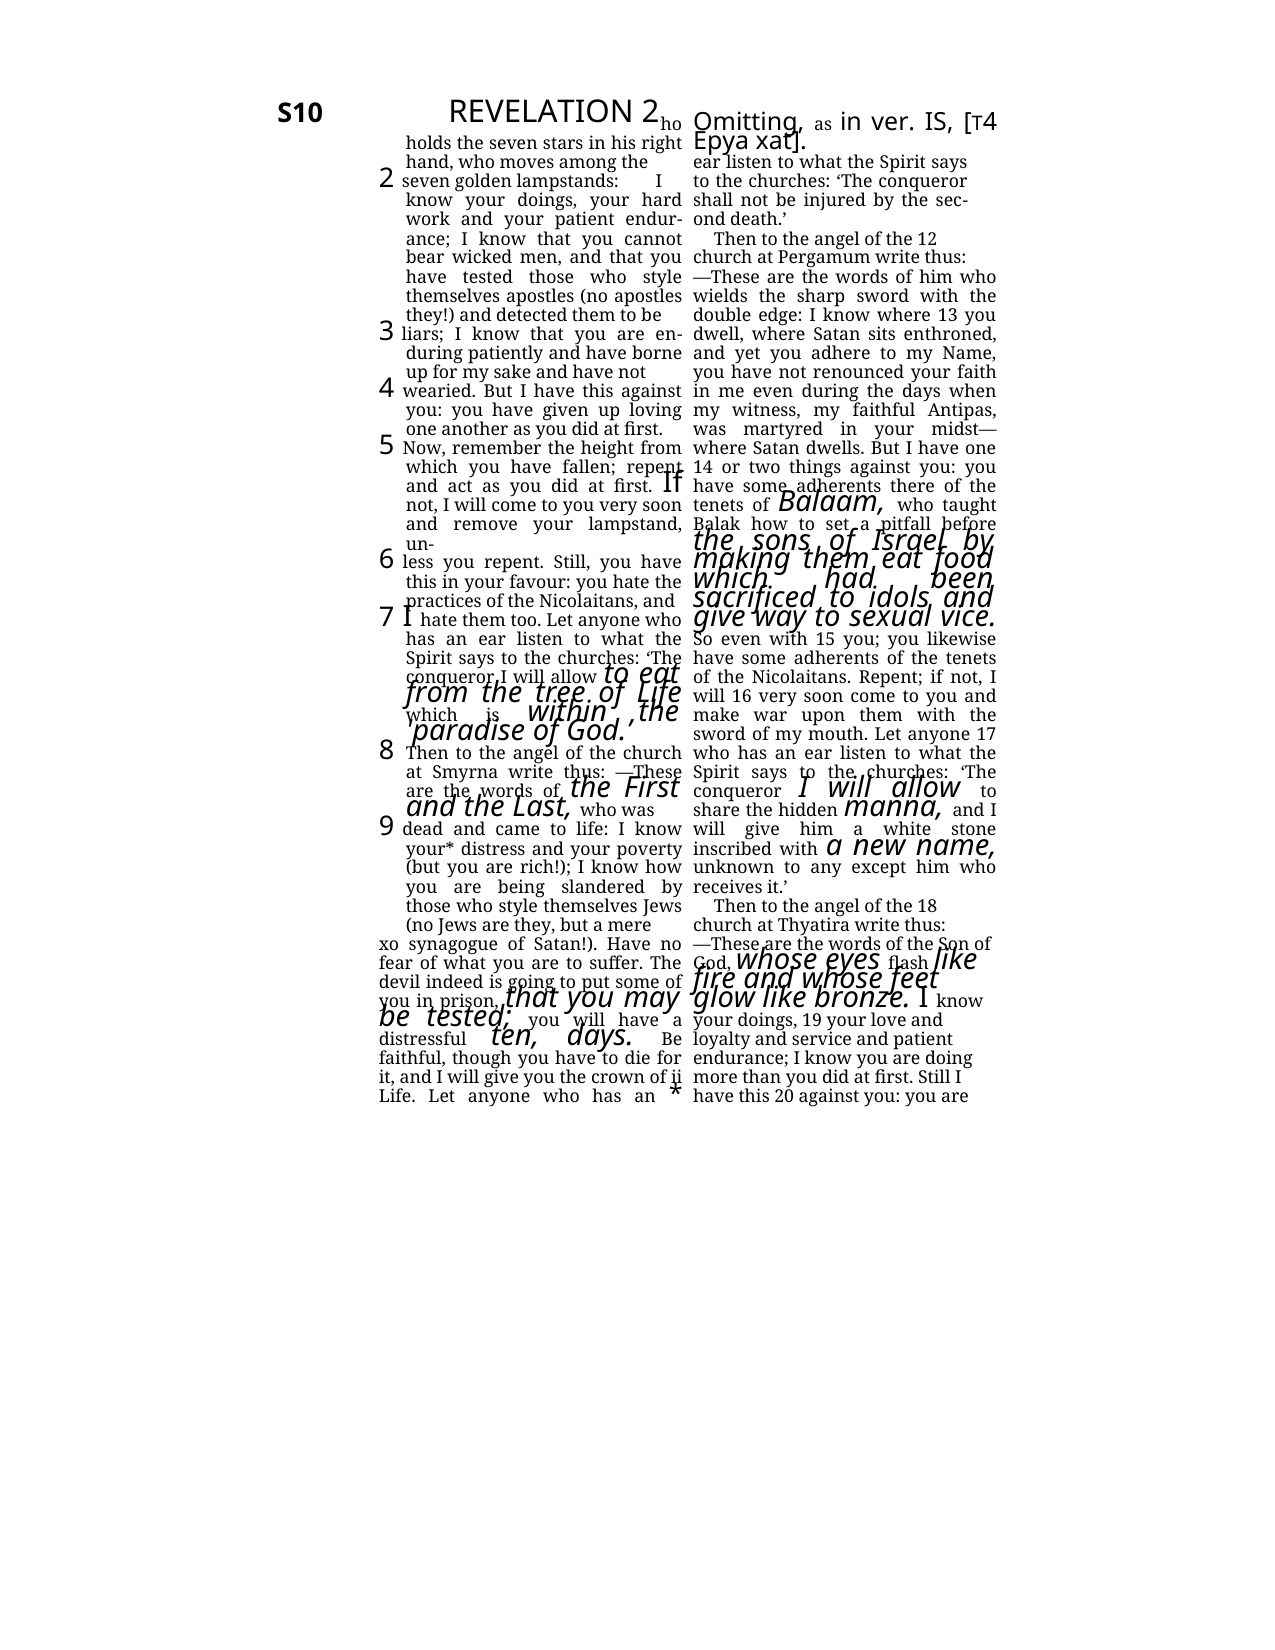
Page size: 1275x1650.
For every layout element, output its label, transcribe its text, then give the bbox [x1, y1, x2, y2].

list Then to the angel of the church at Smyrna write thus: —These are the words of the First and the Last, who was [378, 744, 682, 821]
list seven golden lampstands: I [378, 172, 682, 192]
text Then to the angel of the 18 church at Thyatira write thus: [693, 897, 997, 935]
text xo synagogue of Satan!). Have no fear of what you are to suffer. The devil indeed is going to put some of you in prison, that you may be tested; you will have a distressful ten, days. Be faithful, though you have to die for it, and I will give you the crown of ii Life. Let anyone who has an * Omitting, as in ver. IS, [t4 Epya xat]. [378, 935, 682, 1107]
text These are the words of him who holds the seven stars in his right hand, who moves among the [406, 115, 682, 172]
list I hate them too. Let anyone who has an ear listen to what the Spirit says to the churches: ‘The conqueror I will allow to eat from the tree of Life which is within the 'paradise of God.’ [378, 611, 682, 744]
list wearied. But I have this against you: you have given up loving one another as you did at first. [378, 382, 682, 439]
text —These are the words of the Son of God, whose eyes flash like fire and whose feet glow like bronze. I know your doings, 19 your love and loyalty and serv­ice and patient endurance; I know you are doing more than you did at first. Still I have this 20 against you: you are tolerating that Jezebel of a woman who [693, 935, 997, 1107]
list less you repent. Still, you have this in your favour: you hate the practices of the Nicolaitans, and [378, 554, 682, 611]
text xo synagogue of Satan!). Have no fear of what you are to suffer. The devil indeed is going to put some of you in prison, that you may be tested; you will have a distressful ten, days. Be faithful, though you have to die for it, and I will give you the crown of ii Life. Let anyone who has an * Omitting, as in ver. IS, [t4 Epya xat]. [693, 115, 997, 153]
text —These are the words of him who wields the sharp sword with the double edge: I know where 13 you dwell, where Satan sits en­throned, and yet you adhere to my Name, you have not re­nounced your faith in me even during the days when my wit­ness, my faithful Antipas, was martyred in your midst—where Satan dwells. But I have one 14 or two things against you: you have some adherents there of the tenets of Balaam, who taught Balak how to set a pitfall before the sons of Israel by making them eat food which had been sacrificed to idols and give way to sexual vice. So even with 15 you; you likewise have some ad­herents of the tenets of the Nico­laitans. Repent; if not, I will 16 very soon come to you and make war upon them with the sword of my mouth. Let anyone 17 who has an ear listen to what the Spirit says to the churches: ‘The conqueror I will allow to share the hidden manna, and I will give him a white stone inscribed with a new name, unknown to any except him who receives it.’ [693, 268, 997, 897]
list Now, remember the height from which you have fallen; repent and act as you did at first. If not, I will come to you very soon and remove your lampstand, un- [378, 439, 682, 554]
list liars; I know that you are en­during patiently and have borne up for my sake and have not [378, 325, 682, 382]
text ear listen to what the Spirit says to the churches: ‘The conqueror shall not be injured by the sec­ond death.’ [693, 153, 968, 230]
text know your doings, your hard work and your patient endur­ance; I know that you cannot bear wicked men, and that you have tested those who style themselves apostles (no apostles they!) and detected them to be [406, 192, 682, 325]
text Then to the angel of the 12 church at Pergamum write thus: [693, 230, 997, 268]
list dead and came to life: I know your* distress and your pov­erty (but you are rich!); I know how you are being slandered by those who style themselves Jews (no Jews are they, but a mere [378, 821, 682, 935]
